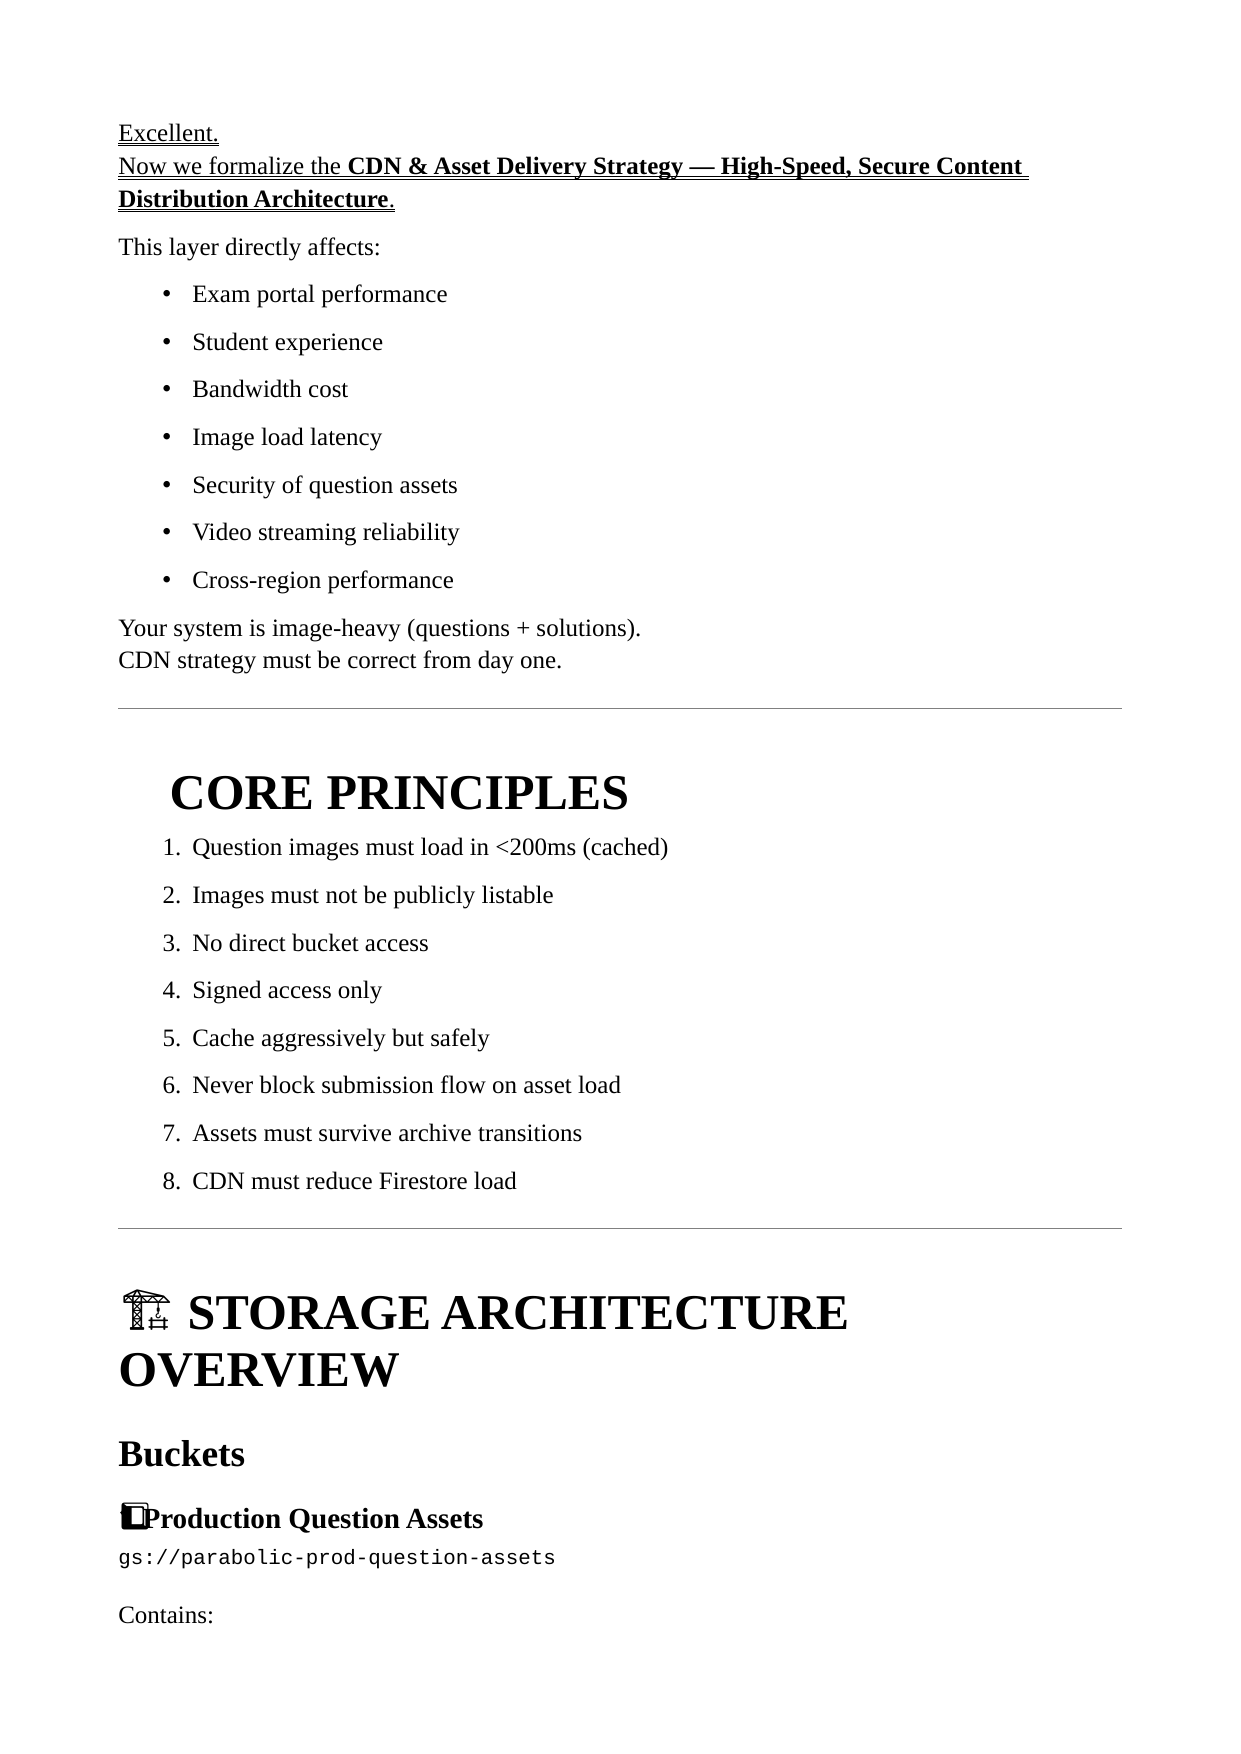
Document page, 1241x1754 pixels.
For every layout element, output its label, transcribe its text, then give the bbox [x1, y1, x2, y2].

subtitle 1️⃣ Production Question Assets [118, 1501, 1122, 1535]
list Cache aggressively but safely [162, 1023, 1122, 1052]
text This layer directly affects: [118, 232, 1122, 261]
list Signed access only [162, 975, 1122, 1004]
subtitle Buckets [118, 1431, 1122, 1474]
list Student experience [162, 327, 1122, 356]
text Your system is image-heavy (questions + solutions). CDN strategy must be correct from day one. [118, 613, 1122, 674]
list Exam portal performance [162, 279, 1122, 308]
list Question images must load in <200ms (cached) [162, 832, 1122, 861]
list Assets must survive archive transitions [162, 1118, 1122, 1147]
text gs://parabolic-prod-question-assets [118, 1547, 1122, 1571]
list Never block submission flow on asset load [162, 1071, 1122, 1099]
list Images must not be publicly listable [162, 880, 1122, 909]
text Contains: [118, 1600, 1122, 1629]
text Excellent. Now we formalize the CDN & Asset Delivery Strategy — High-Speed, Secure Content Distribution Architecture. [118, 118, 1122, 213]
list Security of question assets [162, 470, 1122, 498]
list Bandwidth cost [162, 374, 1122, 403]
list No direct bucket access [162, 928, 1122, 956]
list Image load latency [162, 422, 1122, 451]
list Cross-region performance [162, 565, 1122, 594]
subtitle 🏗 STORAGE ARCHITECTURE OVERVIEW [118, 1283, 1122, 1398]
subtitle 🧠 CORE PRINCIPLES [118, 762, 1122, 820]
list CDN must reduce Firestore load [162, 1166, 1122, 1194]
list Video streaming reliability [162, 517, 1122, 546]
